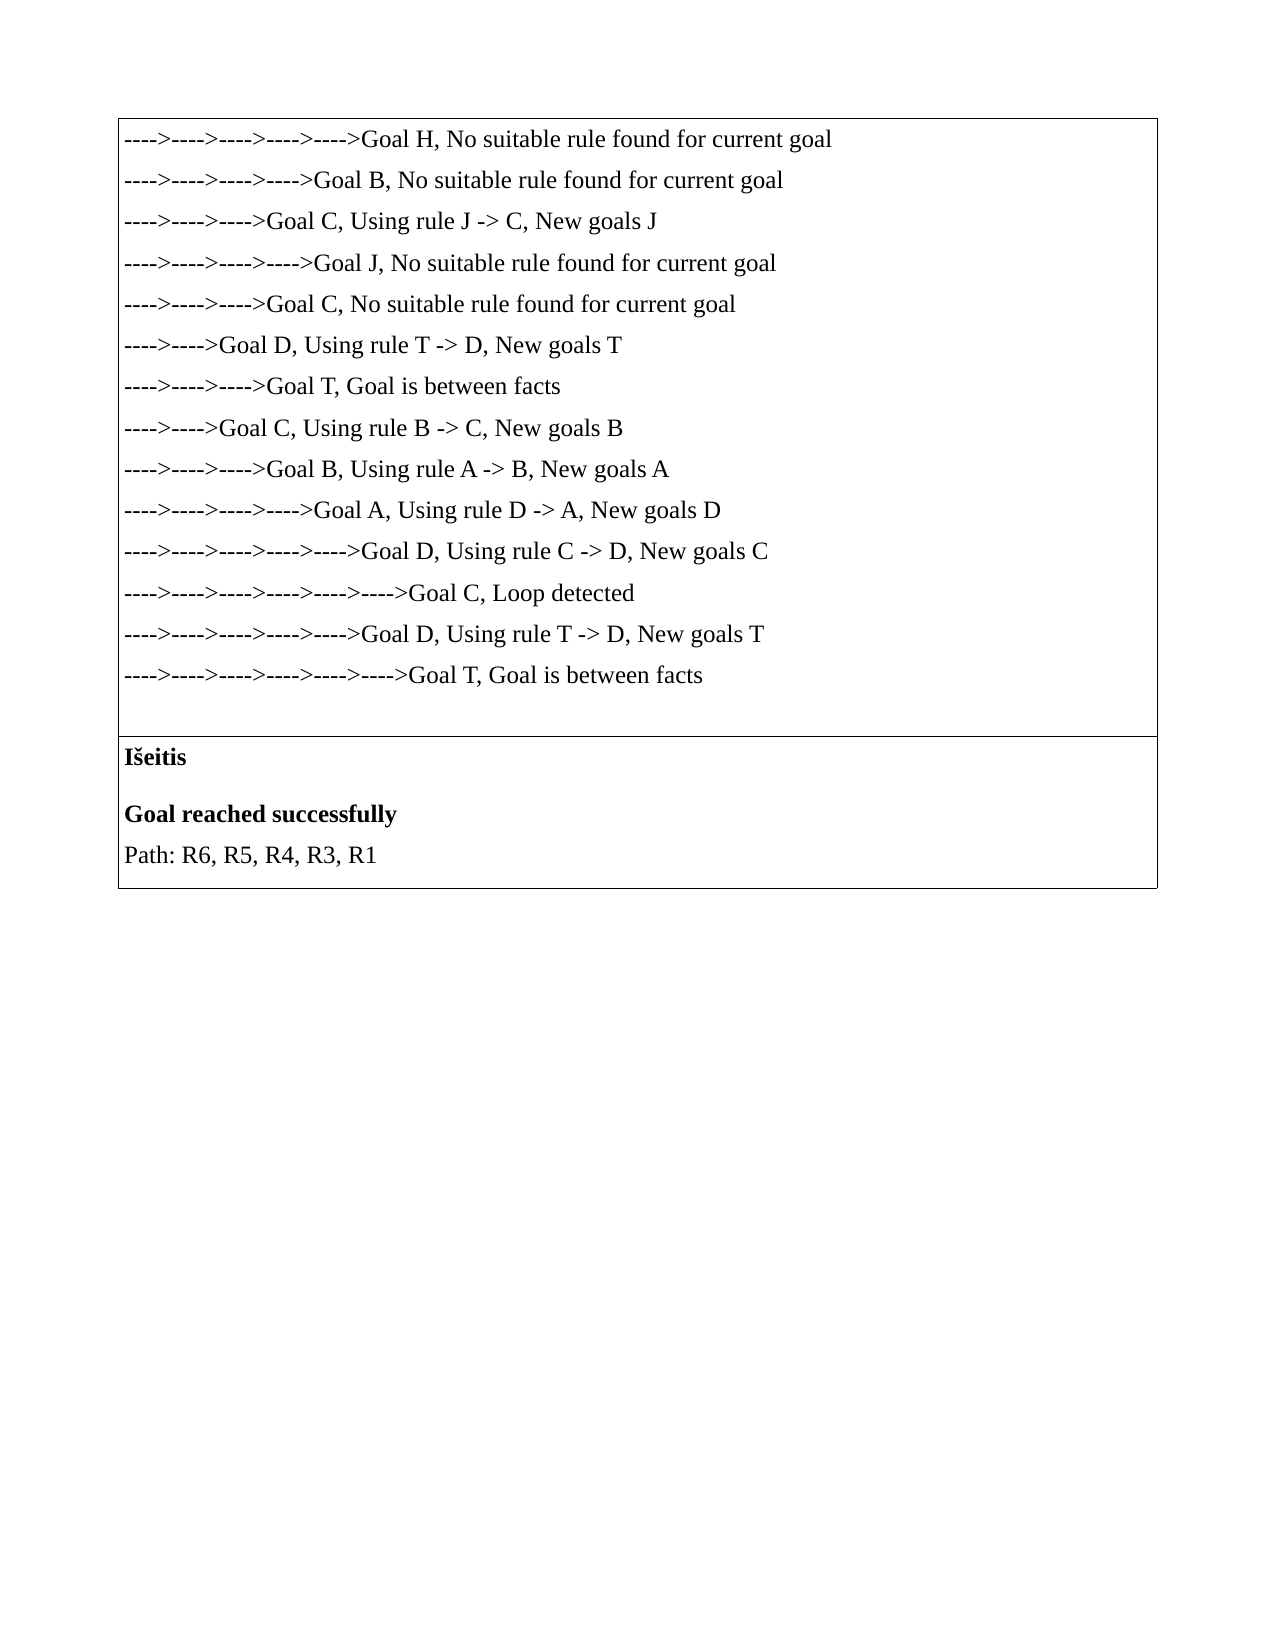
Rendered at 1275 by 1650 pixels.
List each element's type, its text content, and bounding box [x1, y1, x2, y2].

table_cell ---->---->---->---->---->Goal H, No suitable rule found for current goal ---->---->---->---->Goal B, No suitable rule found for current goal ---->---->---->Goal C, Using rule J -> C, New goals J ---->---->---->---->Goal J, No suitable rule found for current goal ---->---->---->Goal C, No suitable rule found for current goal ---->---->Goal D, Using rule T -> D, New goals T ---->---->---->Goal T, Goal is between facts ---->---->Goal C, Using rule B -> C, New goals B ---->---->---->Goal B, Using rule A -> B, New goals A ---->---->---->---->Goal A, Using rule D -> A, New goals D ---->---->---->---->---->Goal D, Using rule C -> D, New goals C ---->---->---->---->---->---->Goal C, Loop detected ---->---->---->---->---->Goal D, Using rule T -> D, New goals T ---->---->---->---->---->---->Goal T, Goal is between facts [119, 119, 1157, 736]
table_cell Išeitis Goal reached successfully Path: R6, R5, R4, R3, R1 [119, 737, 1157, 887]
